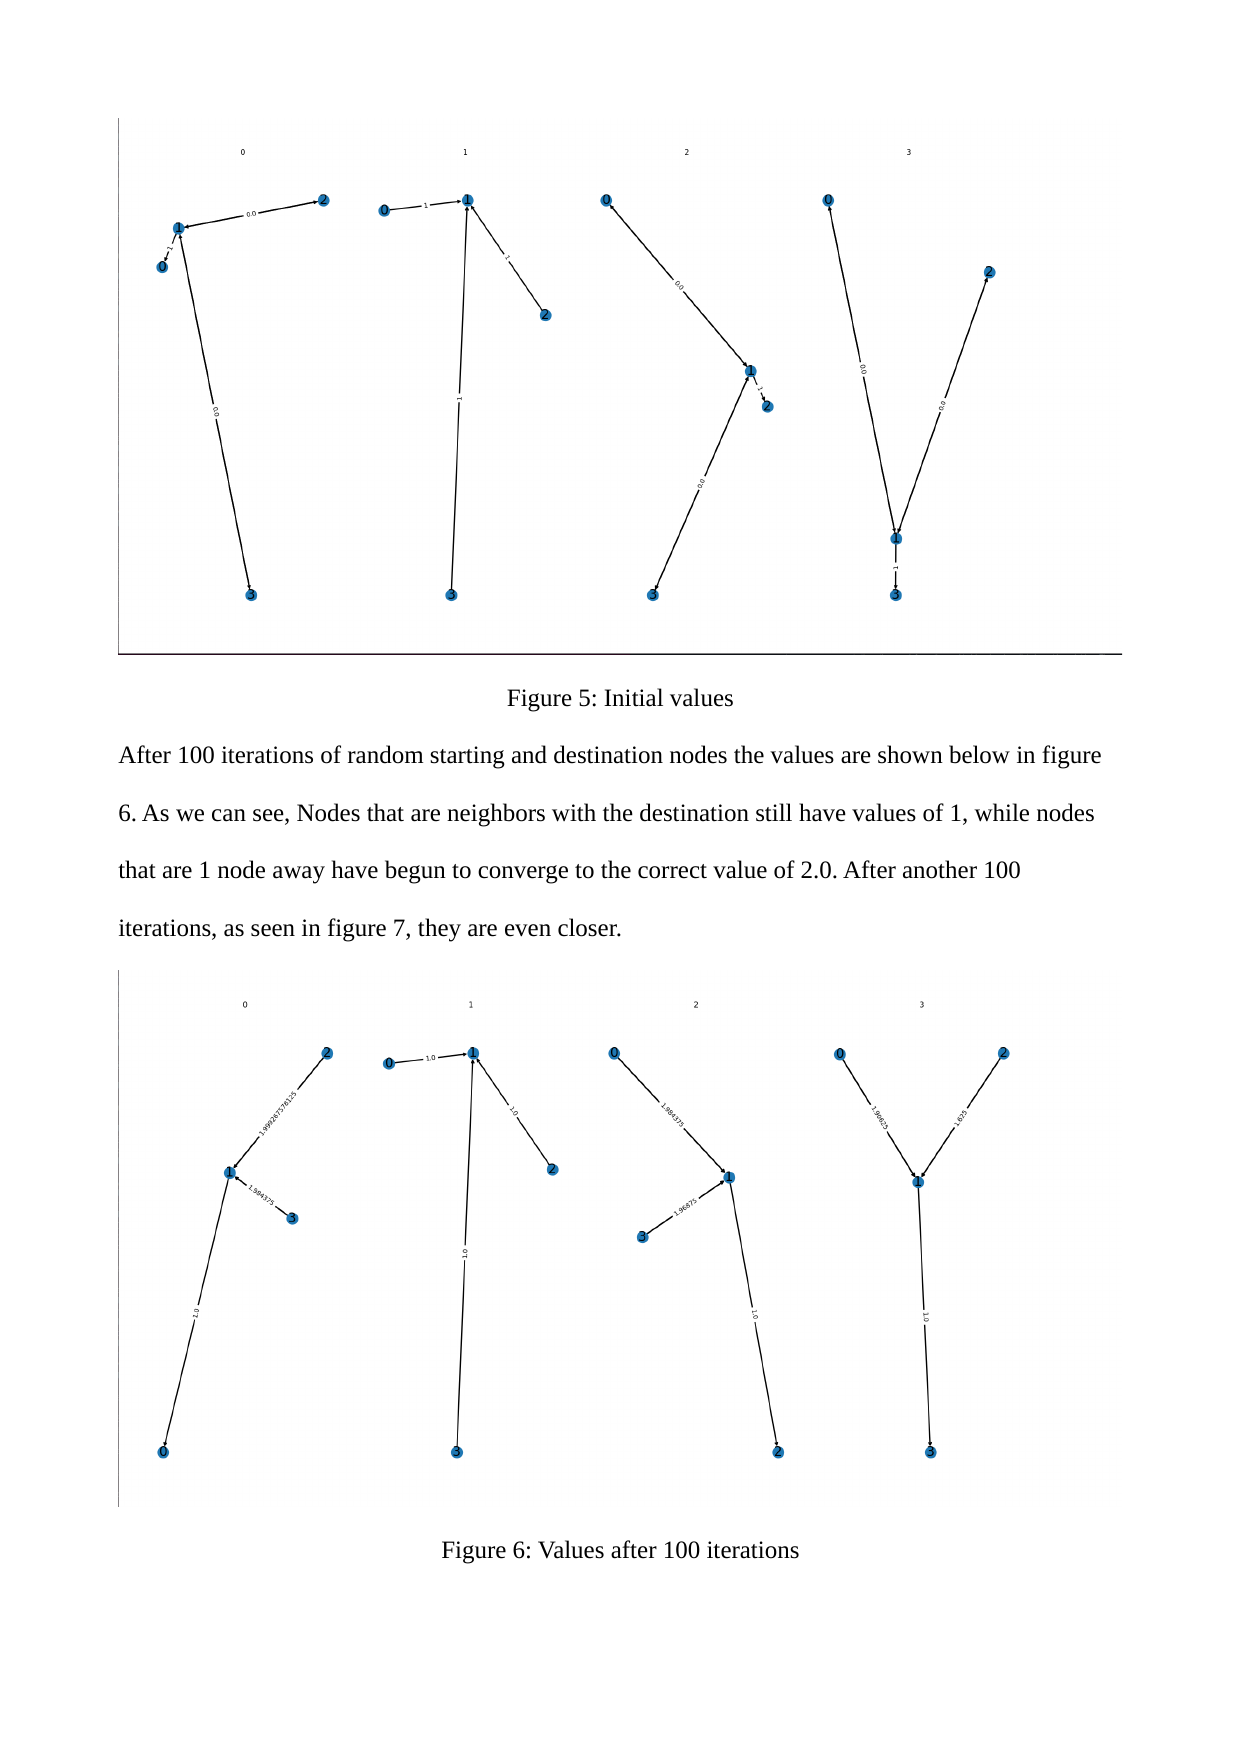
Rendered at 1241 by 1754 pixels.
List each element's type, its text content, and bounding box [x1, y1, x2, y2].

picture [118, 970, 1123, 1507]
text After 100 iterations of random starting and destination nodes the values are shown below in figure 6. As we can see, Nodes that are neighbors with the destination still have values of 1, while nodes that are 1 node away have begun to converge to the correct value of 2.0. After another 100 iterations, as seen in figure 7, they are even closer. [118, 741, 1122, 942]
text Figure 6: Values after 100 iterations [118, 1507, 1122, 1564]
text Figure 5: Initial values [118, 655, 1122, 712]
picture [118, 118, 1123, 655]
